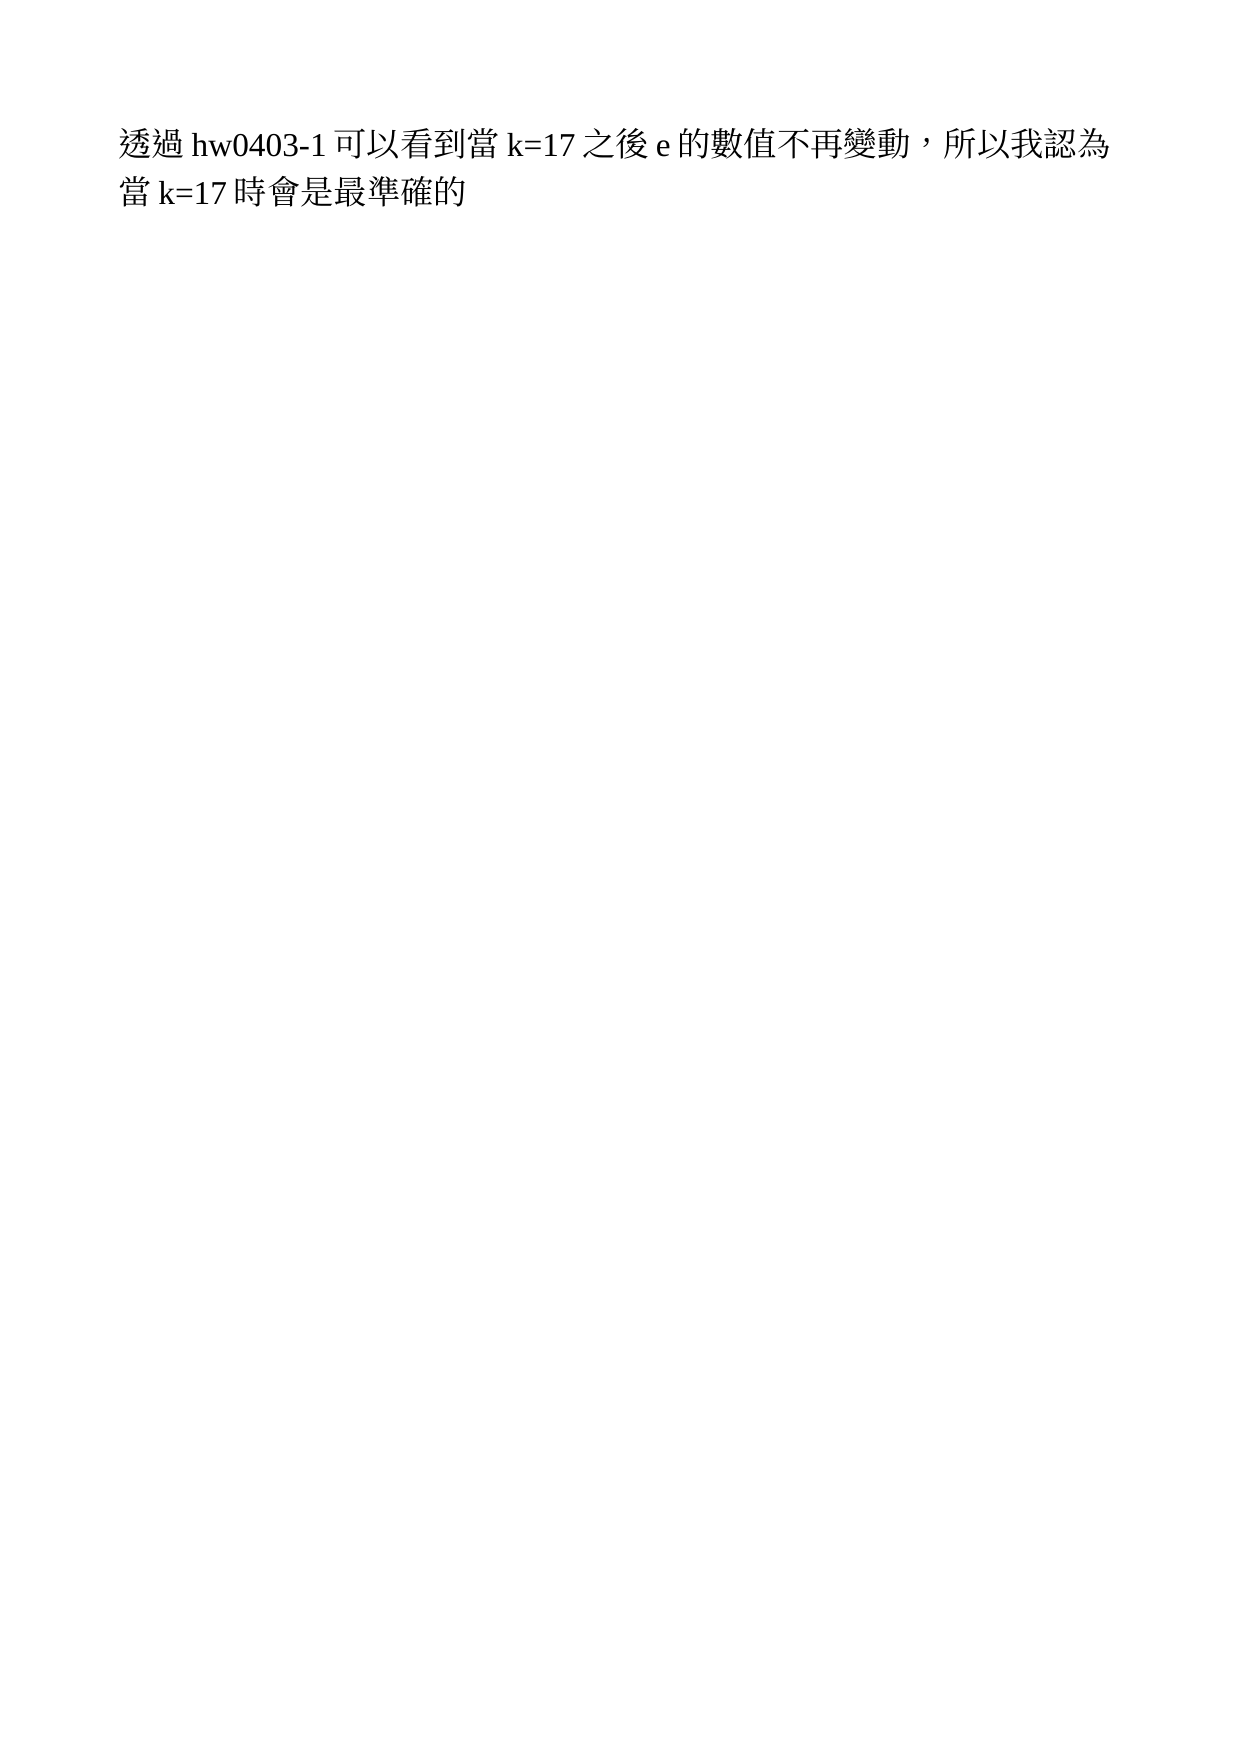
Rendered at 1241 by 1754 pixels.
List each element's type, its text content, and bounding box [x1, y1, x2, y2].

text 透過hw0403-1可以看到當k=17之後e的數值不再變動，所以我認為當k=17時會是最準確的 [118, 118, 1122, 214]
